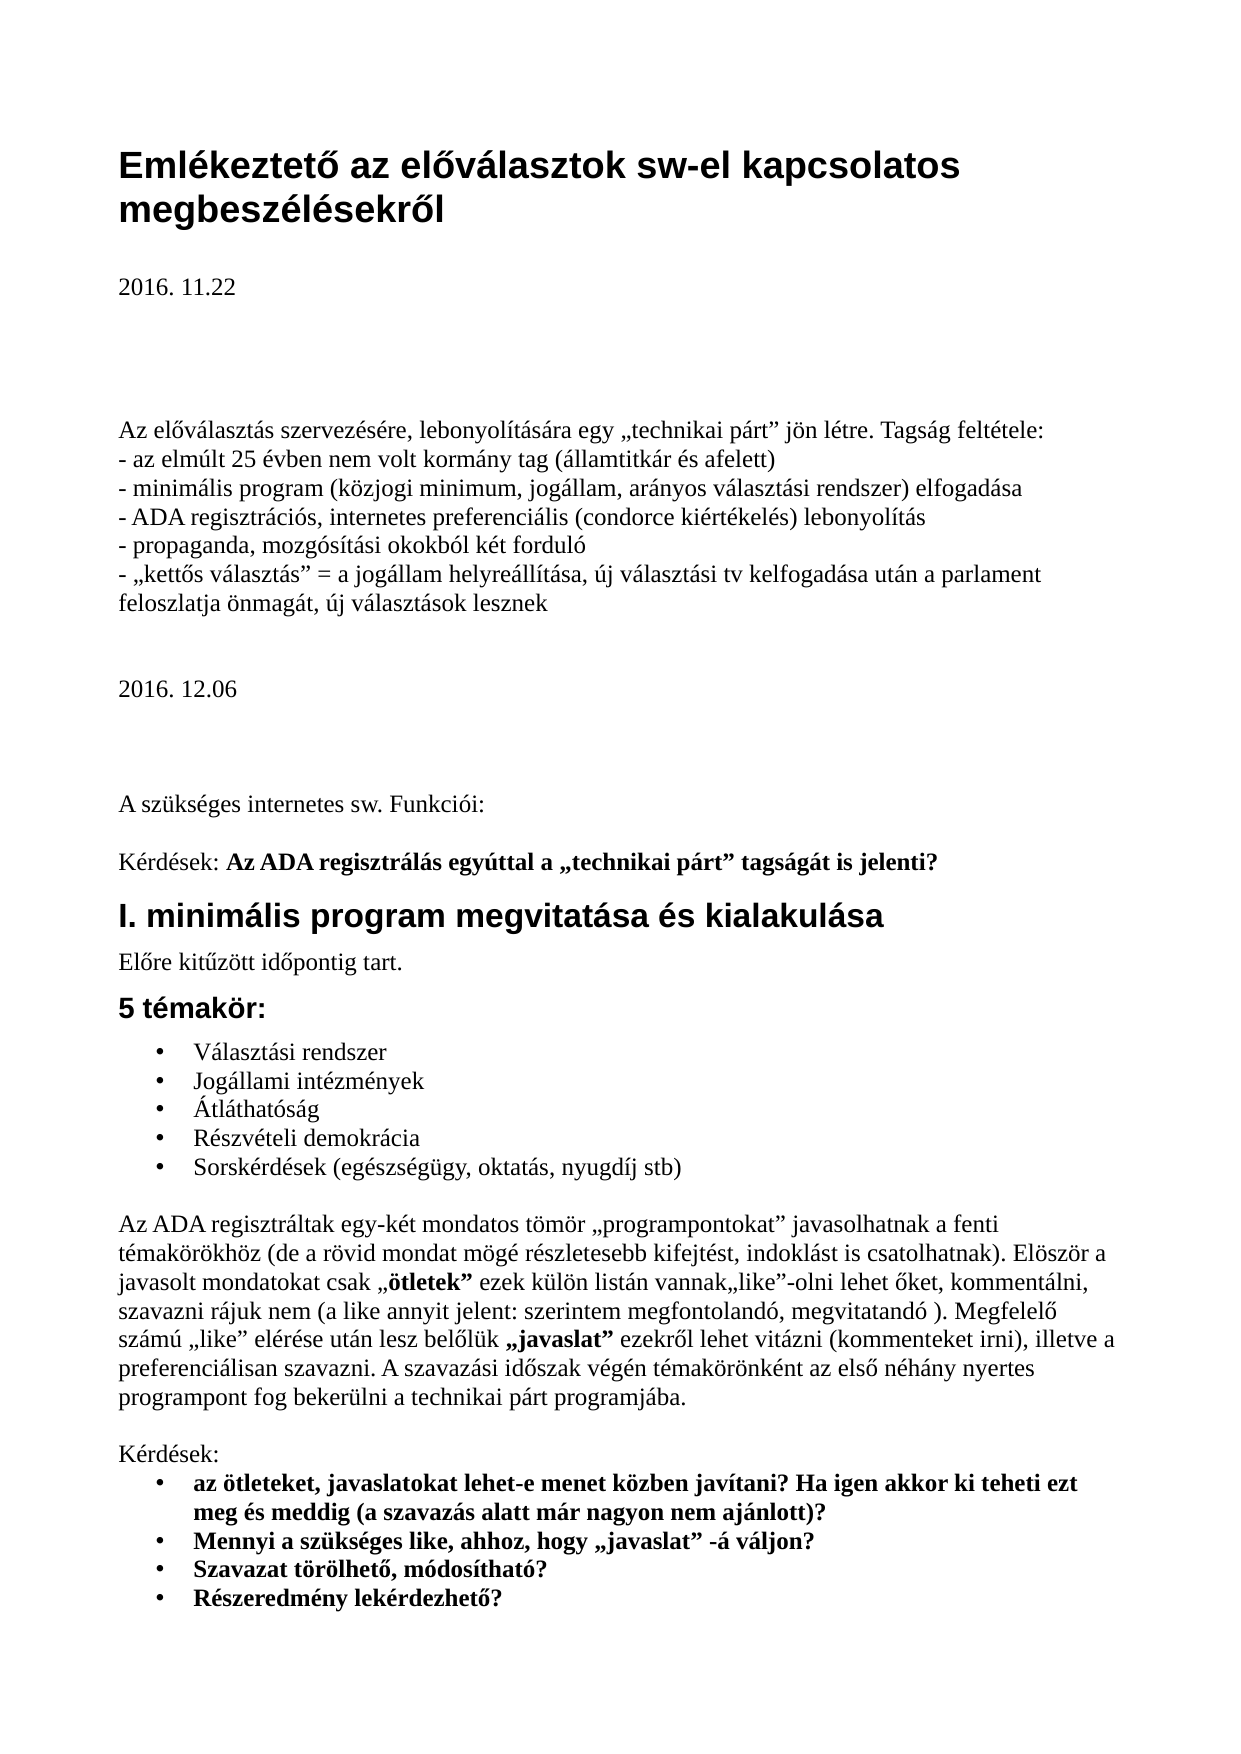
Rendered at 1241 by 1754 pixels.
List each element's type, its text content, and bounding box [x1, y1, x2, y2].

text 2016. 11.22 [118, 272, 1122, 300]
list Mennyi a szükséges like, ahhoz, hogy „javaslat” -á váljon? [156, 1526, 1122, 1554]
text Előre kitűzött időpontig tart. [118, 947, 1122, 976]
text - ADA regisztrációs, internetes preferenciális (condorce kiértékelés) lebonyolítás [118, 502, 1122, 530]
text Kérdések: Az ADA regisztrálás egyúttal a „technikai párt” tagságát is jelenti? [118, 847, 1122, 875]
list Átláthatóság [156, 1094, 1122, 1123]
text Az ADA regisztráltak egy-két mondatos tömör „programpontokat” javasolhatnak a fenti témakörökhöz (de a rövid mondat mögé részletesebb kifejtést, indoklást is csatolhatnak). Elöször a javasolt mondatokat csak „ötletek” ezek külön listán vannak„like”-olni lehet őket, kommentálni, szavazni rájuk nem (a like annyit jelent: szerintem megfontolandó, megvitatandó ). Megfelelő számú „like” elérése után lesz belőlük „javaslat” ezekről lehet vitázni (kommenteket irni), illetve a preferenciálisan szavazni. A szavazási időszak végén témakörönként az első néhány nyertes programpont fog bekerülni a technikai párt programjába. [118, 1209, 1122, 1411]
list Sorskérdések (egészségügy, oktatás, nyugdíj stb) [156, 1152, 1122, 1181]
list Részeredmény lekérdezhető? [156, 1583, 1122, 1612]
list Jogállami intézmények [156, 1066, 1122, 1094]
subtitle 5 témakör: [118, 991, 1122, 1024]
text - az elmúlt 25 évben nem volt kormány tag (államtitkár és afelett) [118, 444, 1122, 473]
list Részvételi demokrácia [156, 1123, 1122, 1152]
list az ötleteket, javaslatokat lehet-e menet közben javítani? Ha igen akkor ki teheti ezt meg és meddig (a szavazás alatt már nagyon nem ajánlott)? [156, 1468, 1122, 1526]
text A szükséges internetes sw. Funkciói: [118, 789, 1122, 818]
text - minimális program (közjogi minimum, jogállam, arányos választási rendszer) elfogadása [118, 473, 1122, 502]
text 2016. 12.06 [118, 674, 1122, 703]
text Kérdések: [118, 1439, 1122, 1468]
list Választási rendszer [156, 1037, 1122, 1066]
list Szavazat törölhető, módosítható? [156, 1554, 1122, 1583]
text - propaganda, mozgósítási okokból két forduló [118, 530, 1122, 559]
subtitle Emlékeztető az előválasztok sw-el kapcsolatos megbeszélésekről [118, 143, 1122, 230]
text - „kettős választás” = a jogállam helyreállítása, új választási tv kelfogadása után a parlament feloszlatja önmagát, új választások lesznek [118, 559, 1122, 617]
text Az előválasztás szervezésére, lebonyolítására egy „technikai párt” jön létre. Tagság feltétele: [118, 415, 1122, 444]
subtitle I. minimális program megvitatása és kialakulása [118, 896, 1122, 935]
